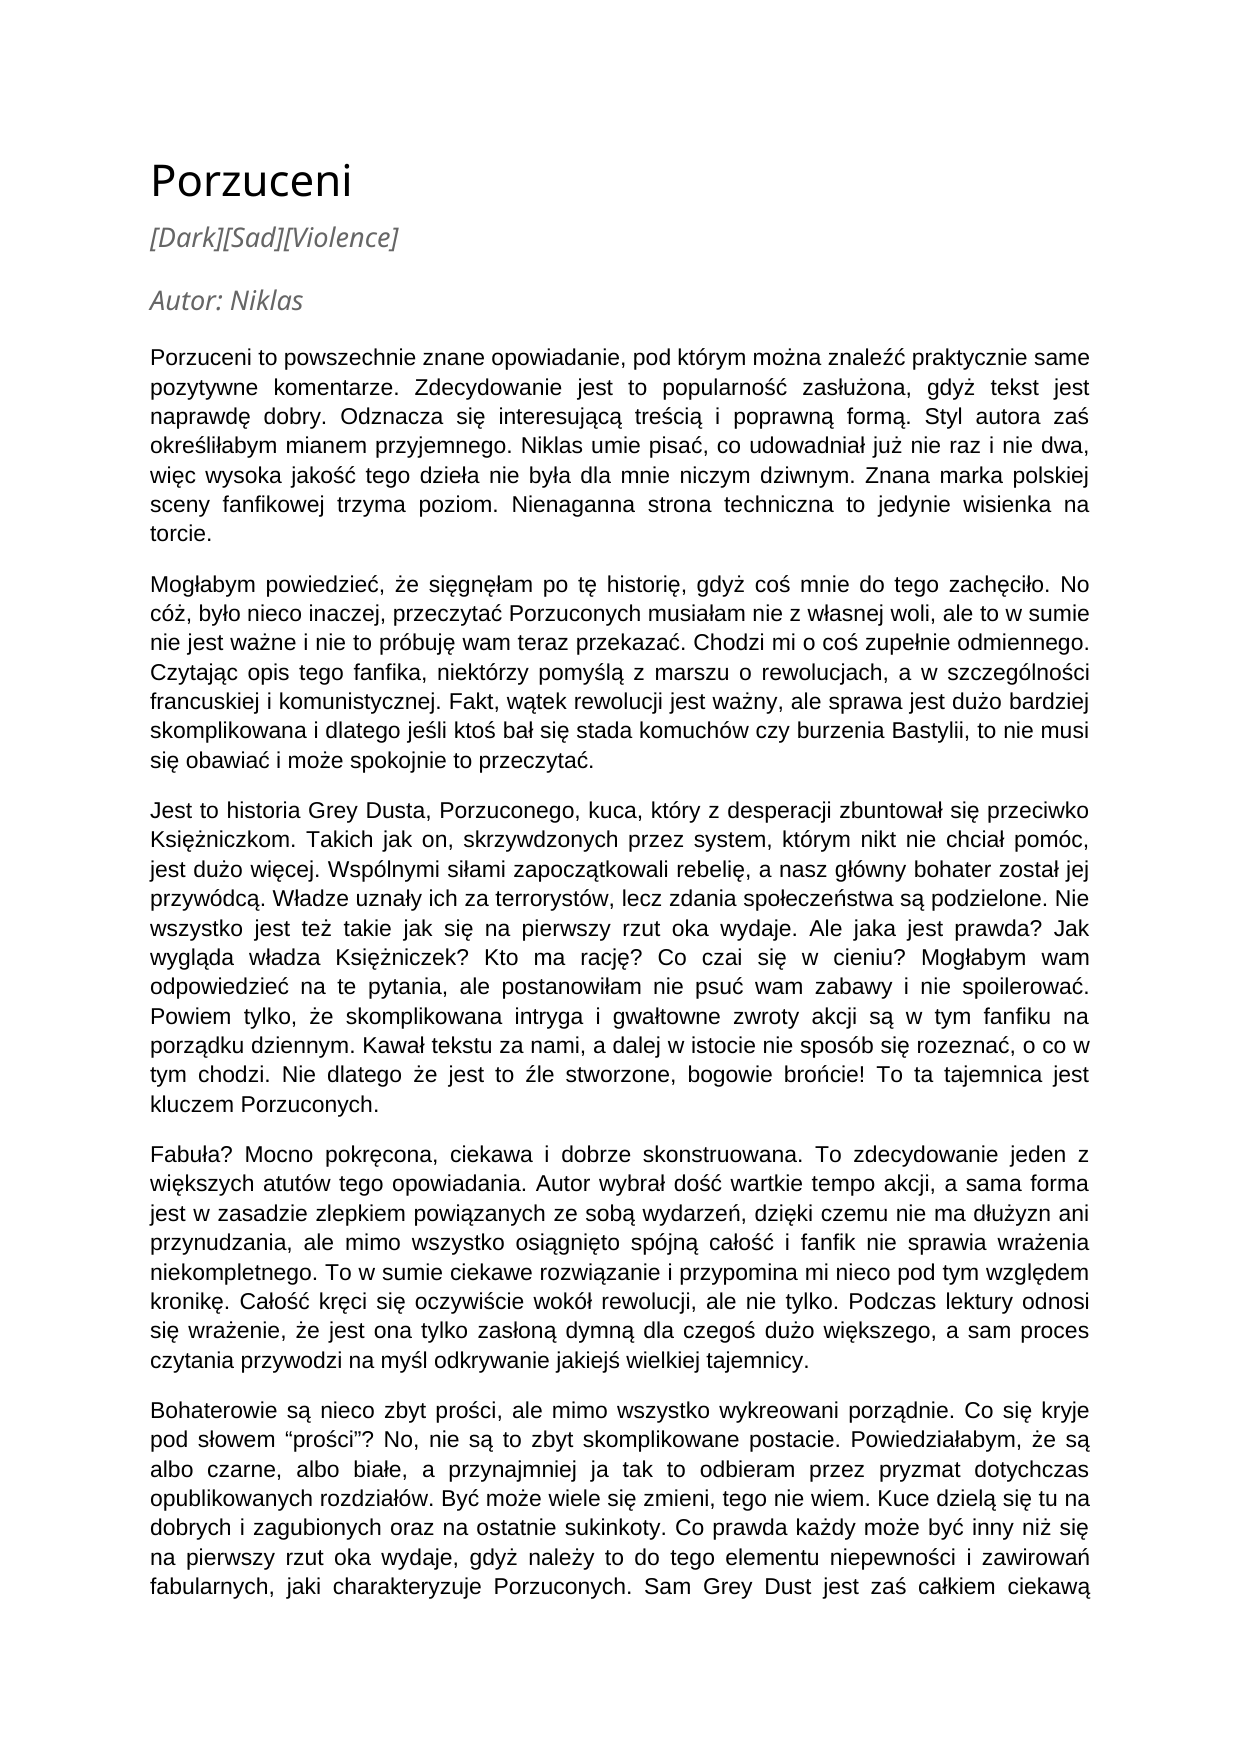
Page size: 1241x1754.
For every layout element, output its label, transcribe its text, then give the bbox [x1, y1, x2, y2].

text Jest to historia Grey Dusta, Porzuconego, kuca, który z desperacji zbuntował się przeciwko Księżniczkom. Takich jak on, skrzywdzonych przez system, którym nikt nie chciał pomóc, jest dużo więcej. Wspólnymi siłami zapoczątkowali rebelię, a nasz główny bohater został jej przywódcą. Władze uznały ich za terrorystów, lecz zdania społeczeństwa są podzielone. Nie wszystko jest też takie jak się na pierwszy rzut oka wydaje. Ale jaka jest prawda? Jak wygląda władza Księżniczek? Kto ma rację? Co czai się w cieniu? Mogłabym wam odpowiedzieć na te pytania, ale postanowiłam nie psuć wam zabawy i nie spoilerować. Powiem tylko, że skomplikowana intryga i gwałtowne zwroty akcji są w tym fanfiku na porządku dziennym. Kawał tekstu za nami, a dalej w istocie nie sposób się rozeznać, o co w tym chodzi. Nie dlatego że jest to źle stworzone, bogowie brońcie! To ta tajemnica jest kluczem Porzuconych. [150, 798, 1091, 1117]
text Mogłabym powiedzieć, że sięgnęłam po tę historię, gdyż coś mnie do tego zachęciło. No cóż, było nieco inaczej, przeczytać Porzuconych musiałam nie z własnej woli, ale to w sumie nie jest ważne i nie to próbuję wam teraz przekazać. Chodzi mi o coś zupełnie odmiennego. Czytając opis tego fanfika, niektórzy pomyślą z marszu o rewolucjach, a w szczególności francuskiej i komunistycznej. Fakt, wątek rewolucji jest ważny, ale sprawa jest dużo bardziej skomplikowana i dlatego jeśli ktoś bał się stada komuchów czy burzenia Bastylii, to nie musi się obawiać i może spokojnie to przeczytać. [150, 571, 1091, 773]
text Bohaterowie są nieco zbyt prości, ale mimo wszystko wykreowani porządnie. Co się kryje pod słowem “prości”? No, nie są to zbyt skomplikowane postacie. Powiedziałabym, że są albo czarne, albo białe, a przynajmniej ja tak to odbieram przez pryzmat dotychczas opublikowanych rozdziałów. Być może wiele się zmieni, tego nie wiem. Kuce dzielą się tu na dobrych i zagubionych oraz na ostatnie sukinkoty. Co prawda każdy może być inny niż się na pierwszy rzut oka wydaje, gdyż należy to do tego elementu niepewności i zawirowań fabularnych, jaki charakteryzuje Porzuconych. Sam Grey Dust jest zaś całkiem ciekawą [150, 1398, 1091, 1599]
title Porzuceni [150, 150, 1091, 209]
text Porzuceni to powszechnie znane opowiadanie, pod którym można znaleźć praktycznie same pozytywne komentarze. Zdecydowanie jest to popularność zasłużona, gdyż tekst jest naprawdę dobry. Odznacza się interesującą treścią i poprawną formą. Styl autora zaś określiłabym mianem przyjemnego. Niklas umie pisać, co udowadniał już nie raz i nie dwa, więc wysoka jakość tego dzieła nie była dla mnie niczym dziwnym. Znana marka polskiej sceny fanfikowej trzyma poziom. Nienaganna strona techniczna to jedynie wisienka na torcie. [150, 345, 1091, 547]
subtitle [Dark][Sad][Violence] [150, 218, 1091, 255]
subtitle Autor: Niklas [150, 282, 1091, 318]
text Fabuła? Mocno pokręcona, ciekawa i dobrze skonstruowana. To zdecydowanie jeden z większych atutów tego opowiadania. Autor wybrał dość wartkie tempo akcji, a sama forma jest w zasadzie zlepkiem powiązanych ze sobą wydarzeń, dzięki czemu nie ma dłużyzn ani przynudzania, ale mimo wszystko osiągnięto spójną całość i fanfik nie sprawia wrażenia niekompletnego. To w sumie ciekawe rozwiązanie i przypomina mi nieco pod tym względem kronikę. Całość kręci się oczywiście wokół rewolucji, ale nie tylko. Podczas lektury odnosi się wrażenie, że jest ona tylko zasłoną dymną dla czegoś dużo większego, a sam proces czytania przywodzi na myśl odkrywanie jakiejś wielkiej tajemnicy. [150, 1142, 1091, 1373]
